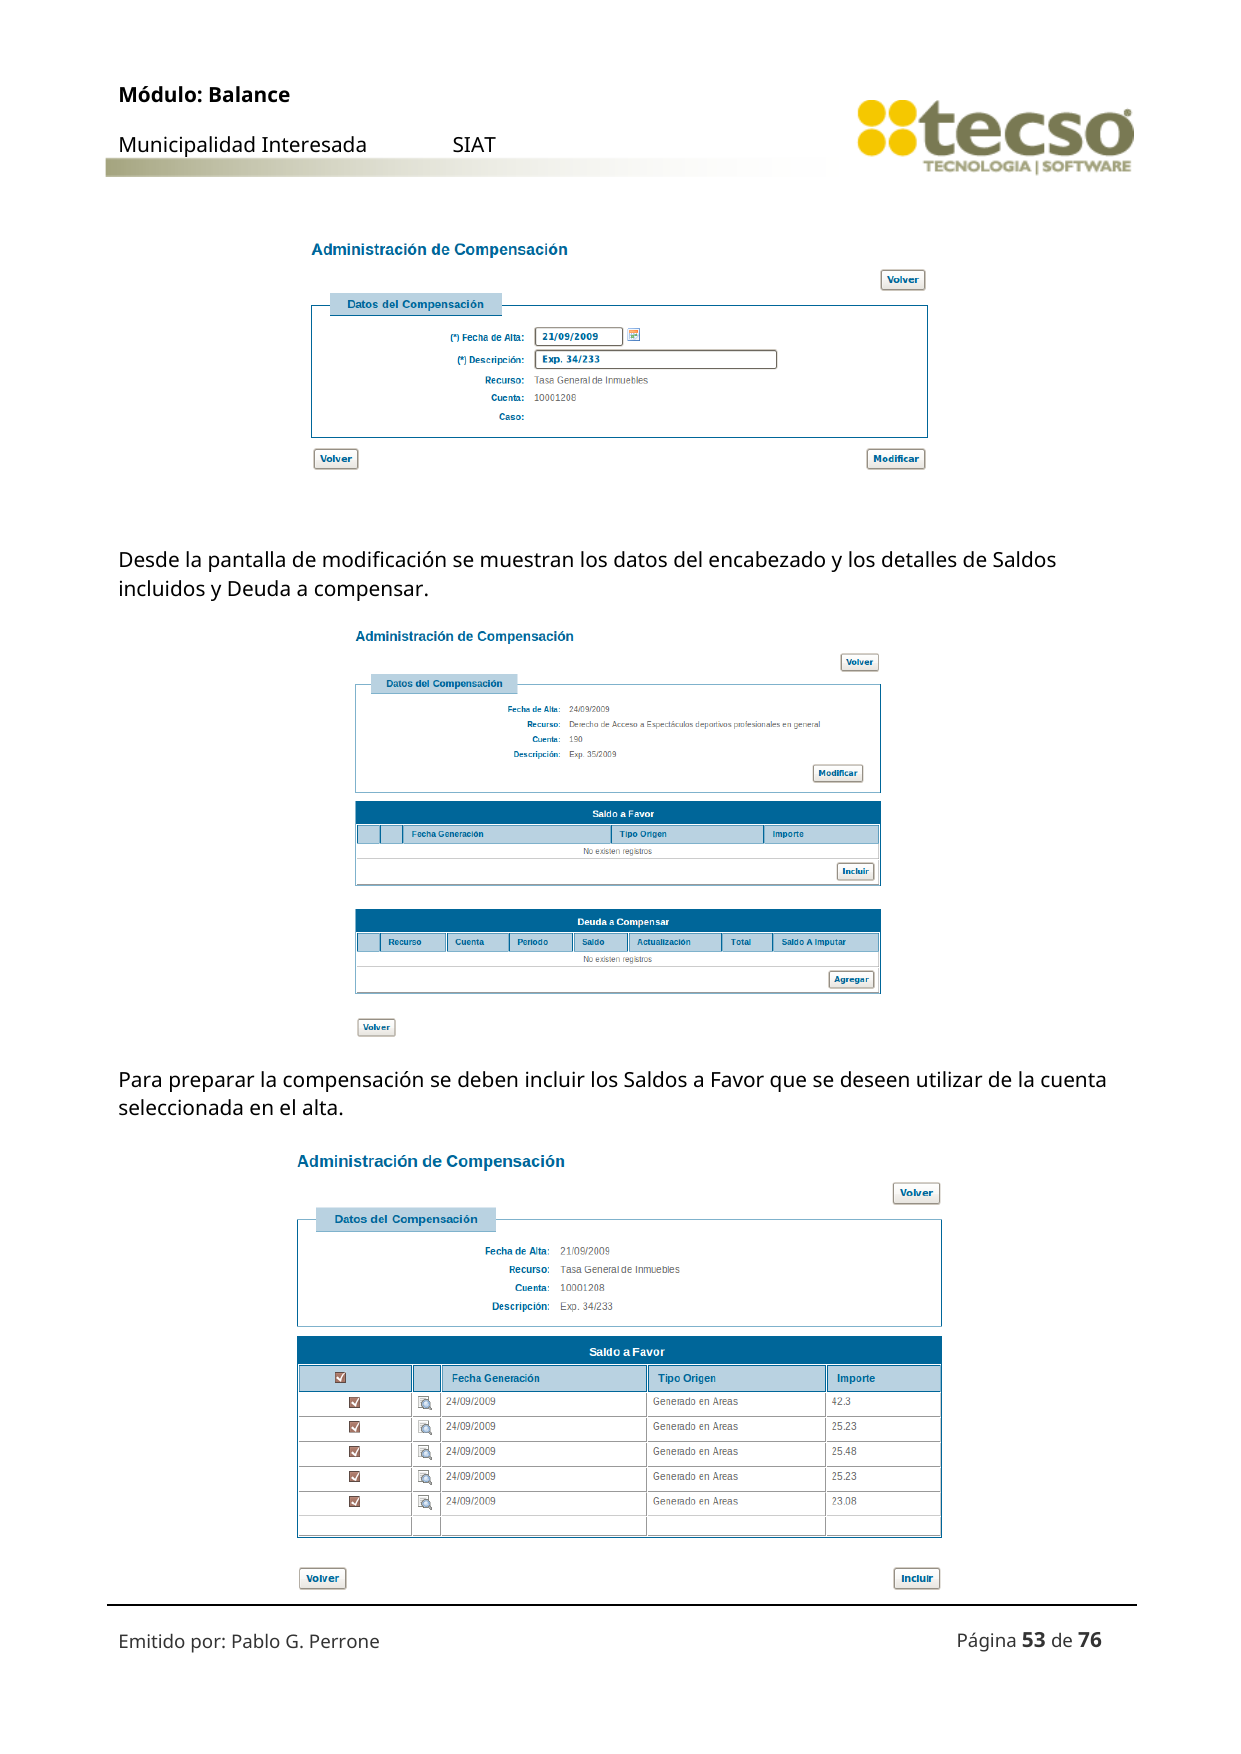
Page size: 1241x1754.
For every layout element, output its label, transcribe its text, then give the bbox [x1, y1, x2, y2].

text Desde la pantalla de modificación se muestran los datos del encabezado y los detalles de Saldos incluidos y Deuda a compensar. [118, 545, 1122, 602]
picture [105, 100, 1134, 177]
text Para preparar la compensación se deben incluir los Saldos a Favor que se deseen utilizar de la cuenta seleccionada en el alta. [118, 1065, 1122, 1122]
picture [288, 1148, 952, 1599]
picture [303, 238, 937, 481]
picture [352, 627, 888, 1042]
